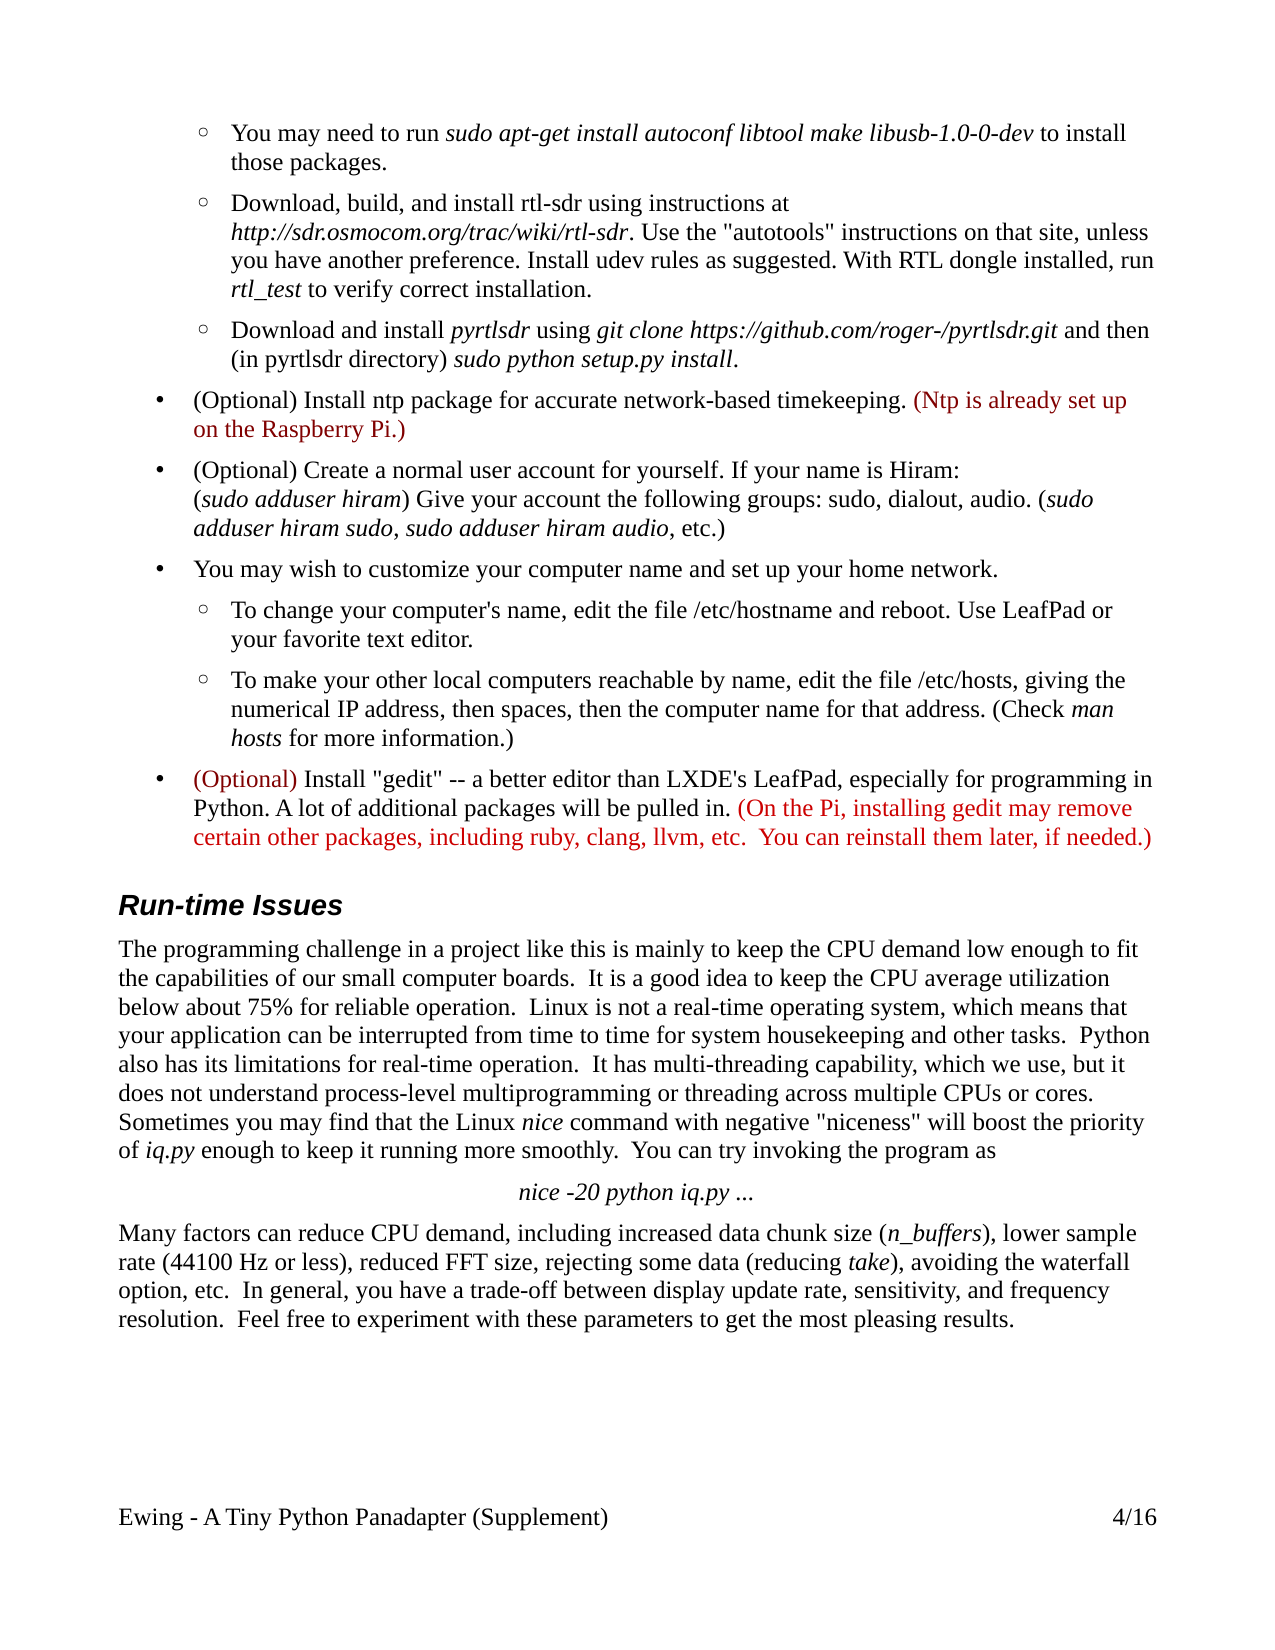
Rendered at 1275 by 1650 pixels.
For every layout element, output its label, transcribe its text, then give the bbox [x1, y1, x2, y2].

text nice -20 python iq.py ... [118, 1177, 1157, 1205]
list (Optional) Create a normal user account for yourself. If your name is Hiram: (sudo adduser hiram) Give your account the following groups: sudo, dialout, audio. (sudo adduser hiram sudo, sudo adduser hiram audio, etc.) [156, 456, 1157, 542]
subtitle Run-time Issues [118, 888, 1157, 922]
list You may wish to customize your computer name and set up your home network. [156, 554, 1157, 583]
text Many factors can reduce CPU demand, including increased data chunk size (n_buffers), lower sample rate (44100 Hz or less), reduced FFT size, rejecting some data (reducing take), avoiding the waterfall option, etc. In general, you have a trade-off between display update rate, sensitivity, and frequency resolution. Feel free to experiment with these parameters to get the most pleasing results. [118, 1218, 1157, 1333]
list Download, build, and install rtl-sdr using instructions at http://sdr.osmocom.org/trac/wiki/rtl-sdr. Use the "autotools" instructions on that site, unless you have another preference. Install udev rules as suggested. With RTL dongle installed, run rtl_test to verify correct installation. [193, 188, 1157, 303]
list (Optional) Install "gedit" -- a better editor than LXDE's LeafPad, especially for programming in Python. A lot of additional packages will be pulled in. (On the Pi, installing gedit may remove certain other packages, including ruby, clang, llvm, etc. You can reinstall them later, if needed.) [156, 764, 1157, 851]
text The programming challenge in a project like this is mainly to keep the CPU demand low enough to fit the capabilities of our small computer boards. It is a good idea to keep the CPU average utilization below about 75% for reliable operation. Linux is not a real-time operating system, which means that your application can be interrupted from time to time for system housekeeping and other tasks. Python also has its limitations for real-time operation. It has multi-threading capability, which we use, but it does not understand process-level multiprogramming or threading across multiple CPUs or cores. Sometimes you may find that the Linux nice command with negative "niceness" will boost the priority of iq.py enough to keep it running more smoothly. You can try invoking the program as [118, 934, 1157, 1164]
list You may need to run sudo apt-get install autoconf libtool make libusb-1.0-0-dev to install those packages. [193, 118, 1157, 176]
list Download and install pyrtlsdr using git clone https://github.com/roger-/pyrtlsdr.git and then (in pyrtlsdr directory) sudo python setup.py install. [193, 316, 1157, 373]
list (Optional) Install ntp package for accurate network-based timekeeping. (Ntp is already set up on the Raspberry Pi.) [156, 386, 1157, 443]
list To make your other local computers reachable by name, edit the file /etc/hosts, giving the numerical IP address, then spaces, then the computer name for that address. (Check man hosts for more information.) [193, 666, 1157, 752]
list To change your computer's name, edit the file /etc/hostname and reboot. Use LeafPad or your favorite text editor. [193, 596, 1157, 653]
